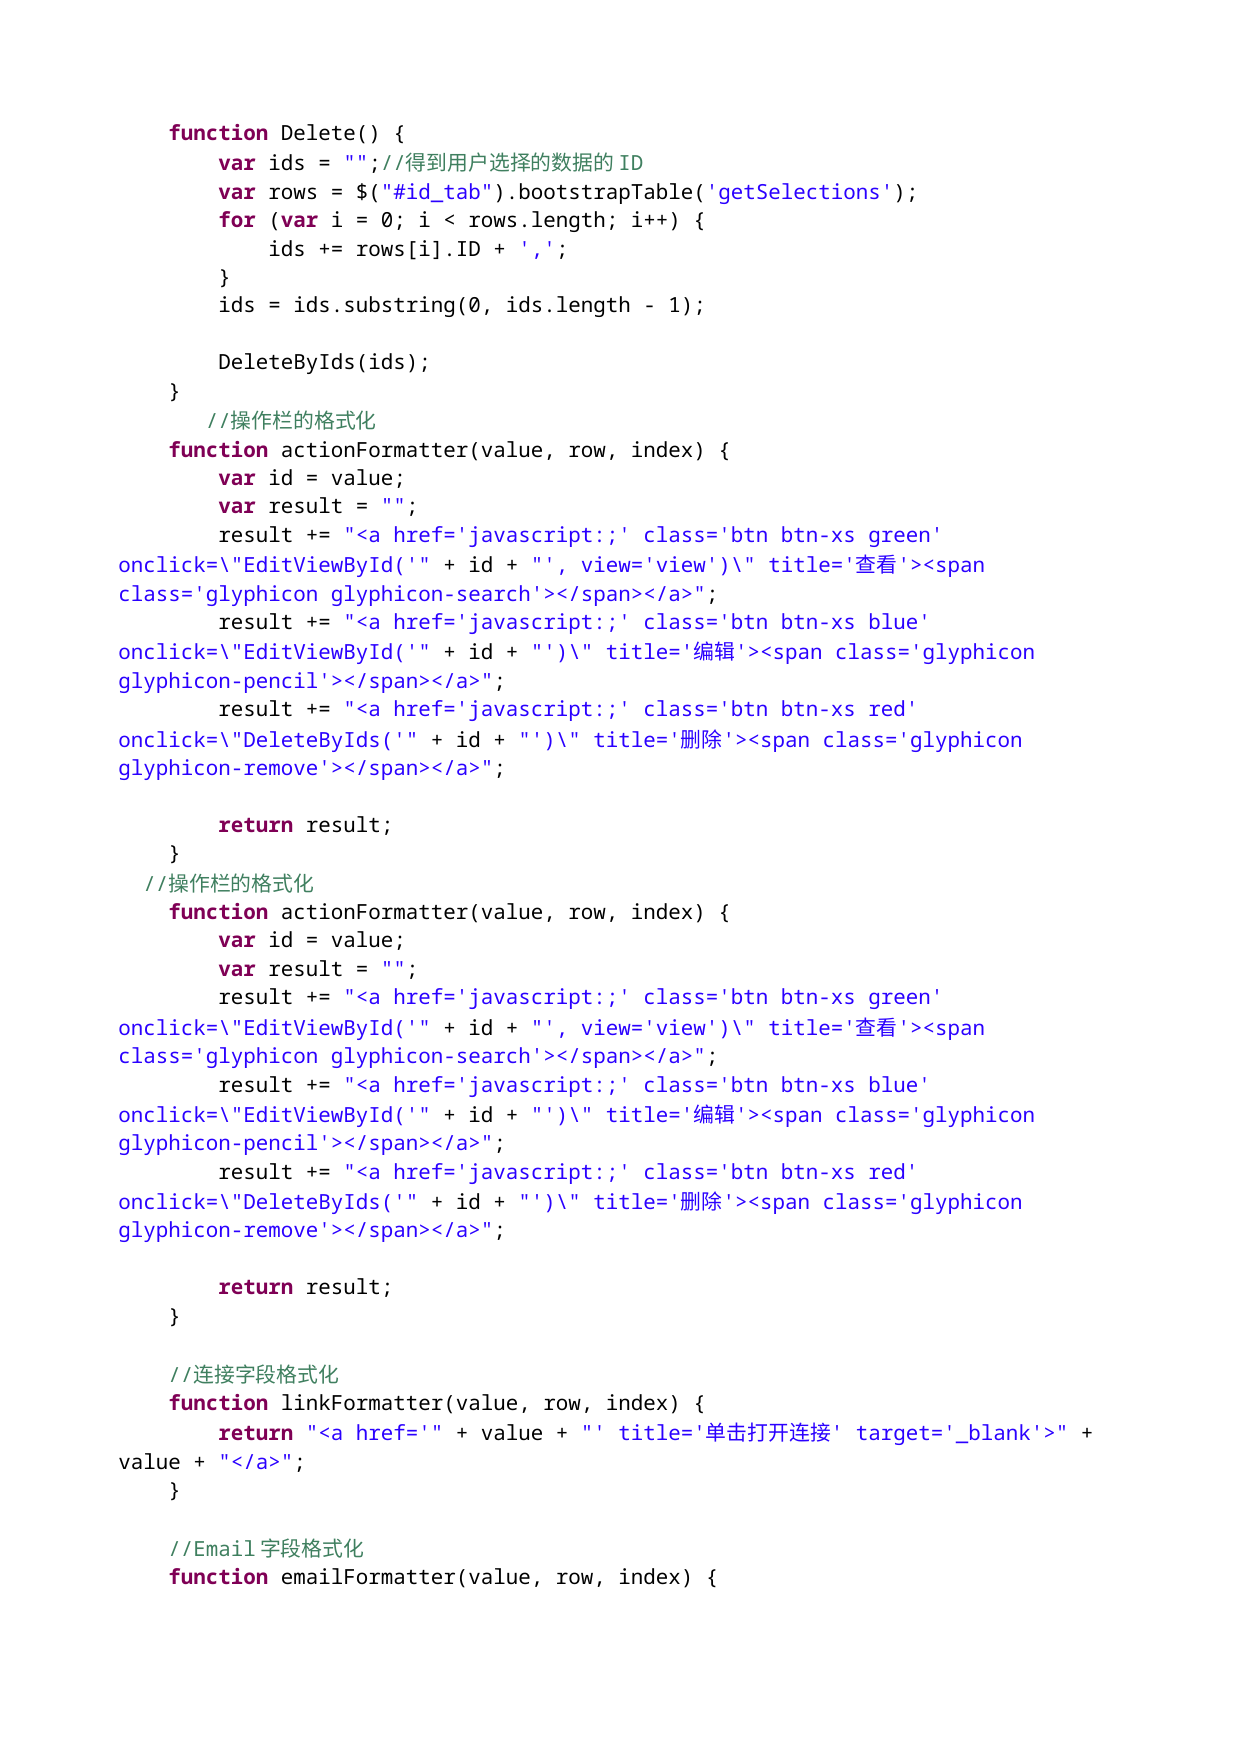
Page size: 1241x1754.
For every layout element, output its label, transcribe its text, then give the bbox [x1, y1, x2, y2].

text result += "<a href='javascript:;' class='btn btn-xs green' οnclick=\"EditViewById('" + id + "', view='view')\" title='查看'><span class='glyphicon glyphicon-search'></span></a>"; [118, 982, 1122, 1070]
text return result; [118, 810, 1122, 838]
text ids += rows[i].ID + ','; [118, 234, 1122, 262]
text result += "<a href='javascript:;' class='btn btn-xs blue' οnclick=\"EditViewById('" + id + "')\" title='编辑'><span class='glyphicon glyphicon-pencil'></span></a>"; [118, 607, 1122, 694]
text //连接字段格式化 [118, 1358, 1122, 1388]
text } [118, 1301, 1122, 1329]
text var id = value; [118, 463, 1122, 492]
text //操作栏的格式化 [118, 404, 1122, 435]
text var id = value; [118, 926, 1122, 954]
text function Delete() { [118, 118, 1122, 147]
text result += "<a href='javascript:;' class='btn btn-xs blue' οnclick=\"EditViewById('" + id + "')\" title='编辑'><span class='glyphicon glyphicon-pencil'></span></a>"; [118, 1070, 1122, 1157]
text ids = ids.substring(0, ids.length - 1); [118, 291, 1122, 319]
text } [118, 376, 1122, 404]
text result += "<a href='javascript:;' class='btn btn-xs green' οnclick=\"EditViewById('" + id + "', view='view')\" title='查看'><span class='glyphicon glyphicon-search'></span></a>"; [118, 520, 1122, 607]
text } [118, 262, 1122, 291]
text var result = ""; [118, 954, 1122, 982]
text var result = ""; [118, 492, 1122, 520]
text function emailFormatter(value, row, index) { [118, 1562, 1122, 1591]
text //Email字段格式化 [118, 1532, 1122, 1562]
text function actionFormatter(value, row, index) { [118, 435, 1122, 463]
text return "<a href='" + value + "' title='单击打开连接' target='_blank'>" + value + "</a>"; [118, 1417, 1122, 1475]
text function linkFormatter(value, row, index) { [118, 1388, 1122, 1417]
text return result; [118, 1272, 1122, 1301]
text //操作栏的格式化 [118, 867, 1122, 897]
text for (var i = 0; i < rows.length; i++) { [118, 205, 1122, 234]
text result += "<a href='javascript:;' class='btn btn-xs red' οnclick=\"DeleteByIds('" + id + "')\" title='删除'><span class='glyphicon glyphicon-remove'></span></a>"; [118, 694, 1122, 782]
text function actionFormatter(value, row, index) { [118, 897, 1122, 926]
text } [118, 1475, 1122, 1504]
text result += "<a href='javascript:;' class='btn btn-xs red' οnclick=\"DeleteByIds('" + id + "')\" title='删除'><span class='glyphicon glyphicon-remove'></span></a>"; [118, 1157, 1122, 1244]
text DeleteByIds(ids); [118, 347, 1122, 376]
text } [118, 838, 1122, 867]
text var rows = $("#id_tab").bootstrapTable('getSelections'); [118, 177, 1122, 205]
text var ids = "";//得到用户选择的数据的ID [118, 147, 1122, 177]
